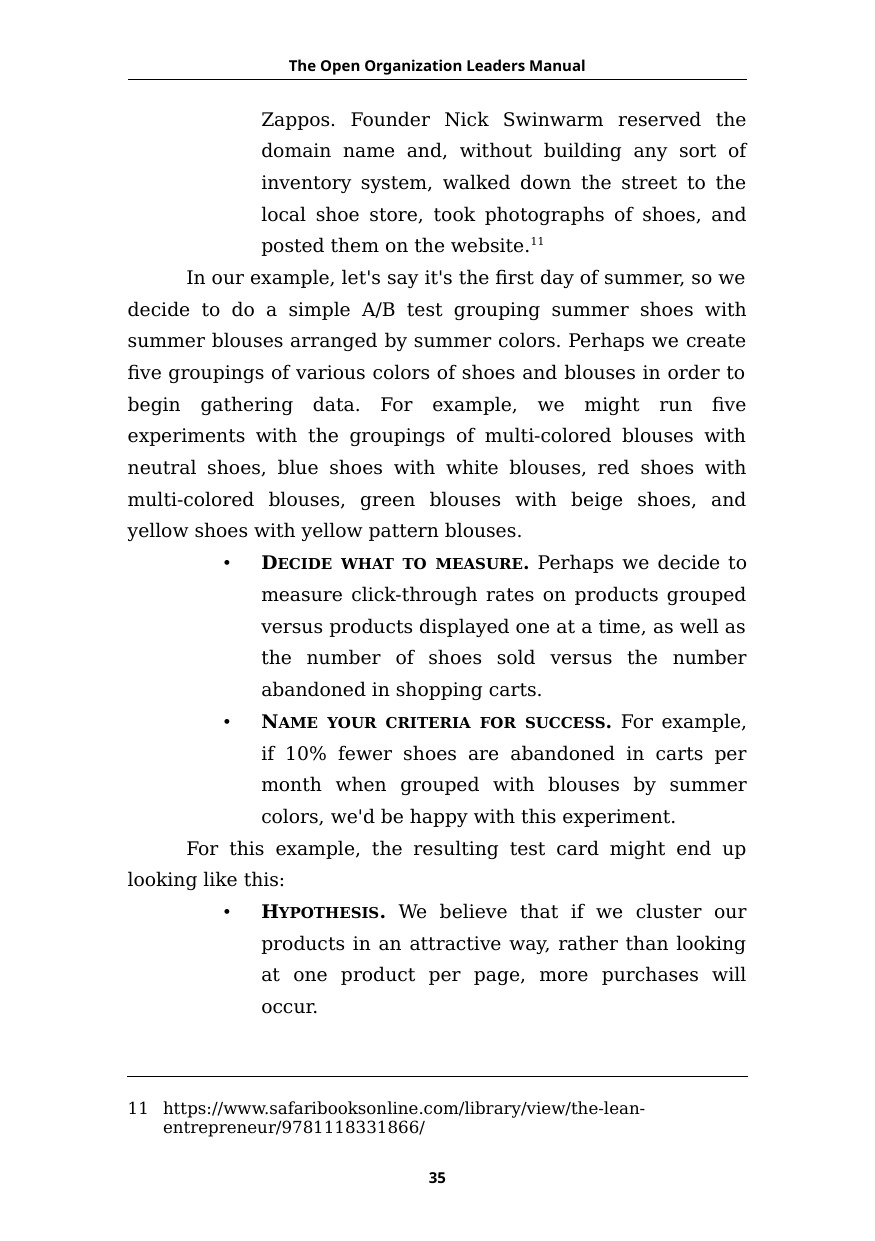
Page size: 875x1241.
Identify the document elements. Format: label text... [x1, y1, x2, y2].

text In our example, let's say it's the first day of summer, so we decide to do a simple A/B test grouping summer shoes with summer blouses arranged by summer colors. Perhaps we create five groupings of various colors of shoes and blouses in order to begin gathering data. For example, we might run five experiments with the groupings of multi-colored blouses with neutral shoes, blue shoes with white blouses, red shoes with multi-colored blouses, green blouses with beige shoes, and yellow shoes with yellow pattern blouses. [127, 267, 747, 542]
list Name your criteria for success. For example, if 10% fewer shoes are abandoned in carts per month when grouped with blouses by summer colors, we'd be happy with this experiment. [223, 711, 747, 828]
list Decide what to measure. Perhaps we decide to measure click-through rates on products grouped versus products displayed one at a time, as well as the number of shoes sold versus the number abandoned in shopping carts. [223, 552, 747, 701]
list https://www.safaribooksonline.com/library/view/the-lean-entrepreneur/9781118331866/ [127, 1099, 747, 1138]
list Zappos. Founder Nick Swinwarm reserved the domain name and, without building any sort of inventory system, walked down the street to the local shoe store, took photographs of shoes, and posted them on the website. [223, 109, 747, 257]
list Hypothesis. We believe that if we cluster our products in an attractive way, rather than looking at one product per page, more purchases will occur. [223, 901, 747, 1018]
text For this example, the resulting test card might end up looking like this: [127, 837, 747, 891]
